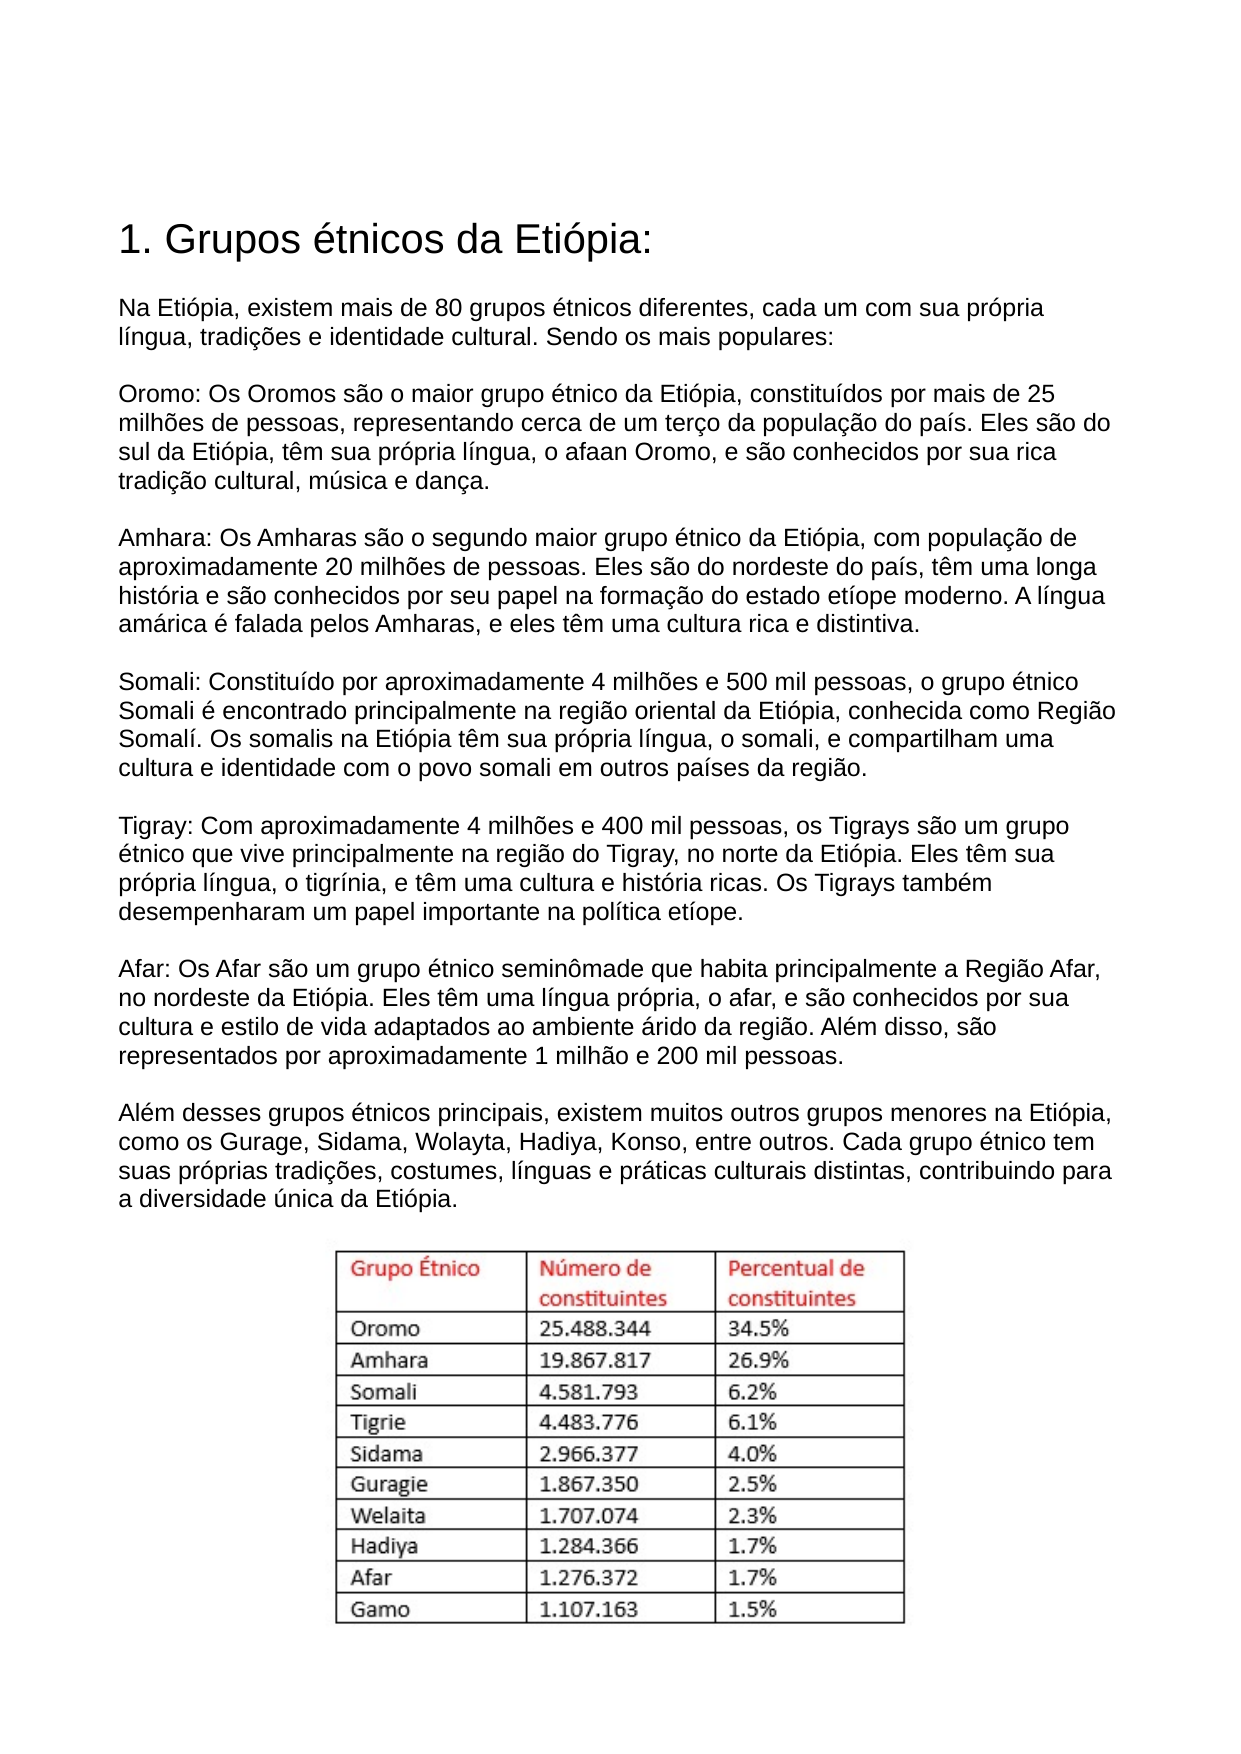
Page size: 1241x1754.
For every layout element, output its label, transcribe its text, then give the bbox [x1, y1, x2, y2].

text Amhara: Os Amharas são o segundo maior grupo étnico da Etiópia, com população de aproximadamente 20 milhões de pessoas. Eles são do nordeste do país, têm uma longa história e são conhecidos por seu papel na formação do estado etíope moderno. A língua amárica é falada pelos Amharas, e eles têm uma cultura rica e distintiva. [118, 523, 1122, 638]
text Somali: Constituído por aproximadamente 4 milhões e 500 mil pessoas, o grupo étnico Somali é encontrado principalmente na região oriental da Etiópia, conhecida como Região Somalí. Os somalis na Etiópia têm sua própria língua, o somali, e compartilham uma cultura e identidade com o povo somali em outros países da região. [118, 667, 1122, 782]
picture [299, 1226, 942, 1654]
text Tigray: Com aproximadamente 4 milhões e 400 mil pessoas, os Tigrays são um grupo étnico que vive principalmente na região do Tigray, no norte da Etiópia. Eles têm sua própria língua, o tigrínia, e têm uma cultura e história ricas. Os Tigrays também desempenharam um papel importante na política etíope. [118, 811, 1122, 926]
text 1. Grupos étnicos da Etiópia: [118, 214, 1122, 262]
text Na Etiópia, existem mais de 80 grupos étnicos diferentes, cada um com sua própria língua, tradições e identidade cultural. Sendo os mais populares: [118, 293, 1122, 351]
text Afar: Os Afar são um grupo étnico seminômade que habita principalmente a Região Afar, no nordeste da Etiópia. Eles têm uma língua própria, o afar, e são conhecidos por sua cultura e estilo de vida adaptados ao ambiente árido da região. Além disso, são representados por aproximadamente 1 milhão e 200 mil pessoas. [118, 954, 1122, 1069]
text Oromo: Os Oromos são o maior grupo étnico da Etiópia, constituídos por mais de 25 milhões de pessoas, representando cerca de um terço da população do país. Eles são do sul da Etiópia, têm sua própria língua, o afaan Oromo, e são conhecidos por sua rica tradição cultural, música e dança. [118, 379, 1122, 494]
text Além desses grupos étnicos principais, existem muitos outros grupos menores na Etiópia, como os Gurage, Sidama, Wolayta, Hadiya, Konso, entre outros. Cada grupo étnico tem suas próprias tradições, costumes, línguas e práticas culturais distintas, contribuindo para a diversidade única da Etiópia. [118, 1098, 1122, 1213]
